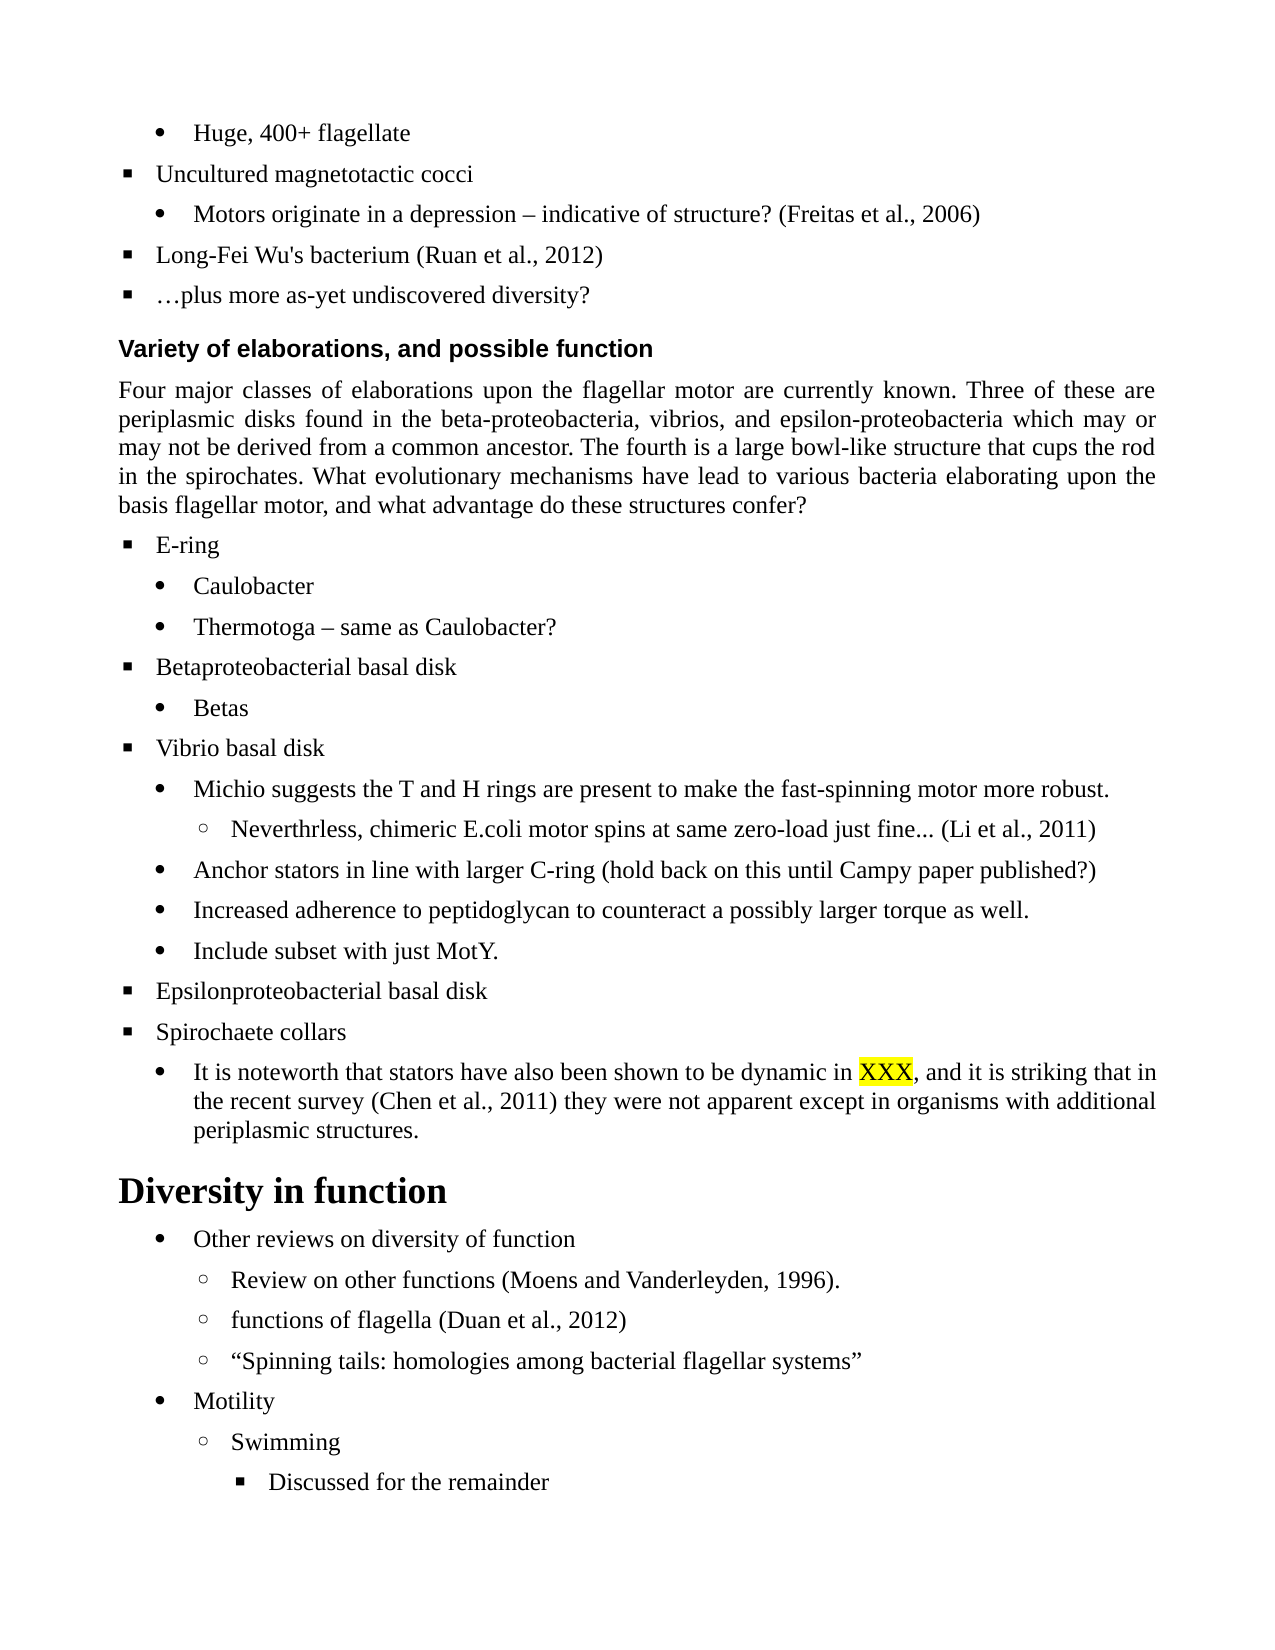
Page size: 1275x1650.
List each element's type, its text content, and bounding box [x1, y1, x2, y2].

subtitle Variety of elaborations, and possible function [118, 334, 1157, 362]
list It is noteworth that stators have also been shown to be dynamic in XXX, and it is striking that in the recent survey (Chen et al., 2011) they were not apparent except in organisms with additional periplasmic structures. [156, 1057, 1157, 1143]
list Michio suggests the T and H rings are present to make the fast-spinning motor more robust. [156, 774, 1157, 802]
list …plus more as-yet undiscovered diversity? [118, 280, 1157, 309]
list Motors originate in a depression – indicative of structure? (Freitas et al., 2006) [156, 199, 1157, 228]
list Motility [156, 1386, 1157, 1415]
list Swimming [193, 1427, 1157, 1456]
list Anchor stators in line with larger C-ring (hold back on this until Campy paper published?) [156, 855, 1157, 883]
list Caulobacter [156, 571, 1157, 600]
list Vibrio basal disk [118, 733, 1157, 762]
list Thermotoga – same as Caulobacter? [156, 612, 1157, 640]
list Review on other functions (Moens and Vanderleyden, 1996). [193, 1265, 1157, 1293]
list Discussed for the remainder [231, 1467, 1157, 1496]
list E-ring [118, 531, 1157, 559]
list Neverthrless, chimeric E.coli motor spins at same zero-load just fine... (Li et al., 2011) [193, 814, 1157, 843]
list “Spinning tails: homologies among bacterial flagellar systems” [193, 1346, 1157, 1374]
list Long-Fei Wu's bacterium (Ruan et al., 2012) [118, 240, 1157, 268]
text Four major classes of elaborations upon the flagellar motor are currently known. Three of these are periplasmic disks found in the beta-proteobacteria, vibrios, and epsilon-proteobacteria which may or may not be derived from a common ancestor. The fourth is a large bowl-like structure that cups the rod in the spirochates. What evolutionary mechanisms have lead to various bacteria elaborating upon the basis flagellar motor, and what advantage do these structures confer? [118, 375, 1157, 519]
list Betaproteobacterial basal disk [118, 652, 1157, 681]
subtitle Diversity in function [118, 1168, 1157, 1212]
list Epsilonproteobacterial basal disk [118, 976, 1157, 1005]
list Huge, 400+ flagellate [156, 118, 1157, 147]
list Betas [156, 693, 1157, 721]
list functions of flagella (Duan et al., 2012) [193, 1305, 1157, 1334]
list Spirochaete collars [118, 1017, 1157, 1046]
list Other reviews on diversity of function [156, 1224, 1157, 1253]
list Increased adherence to peptidoglycan to counteract a possibly larger torque as well. [156, 895, 1157, 924]
list Include subset with just MotY. [156, 936, 1157, 964]
list Uncultured magnetotactic cocci [118, 159, 1157, 187]
